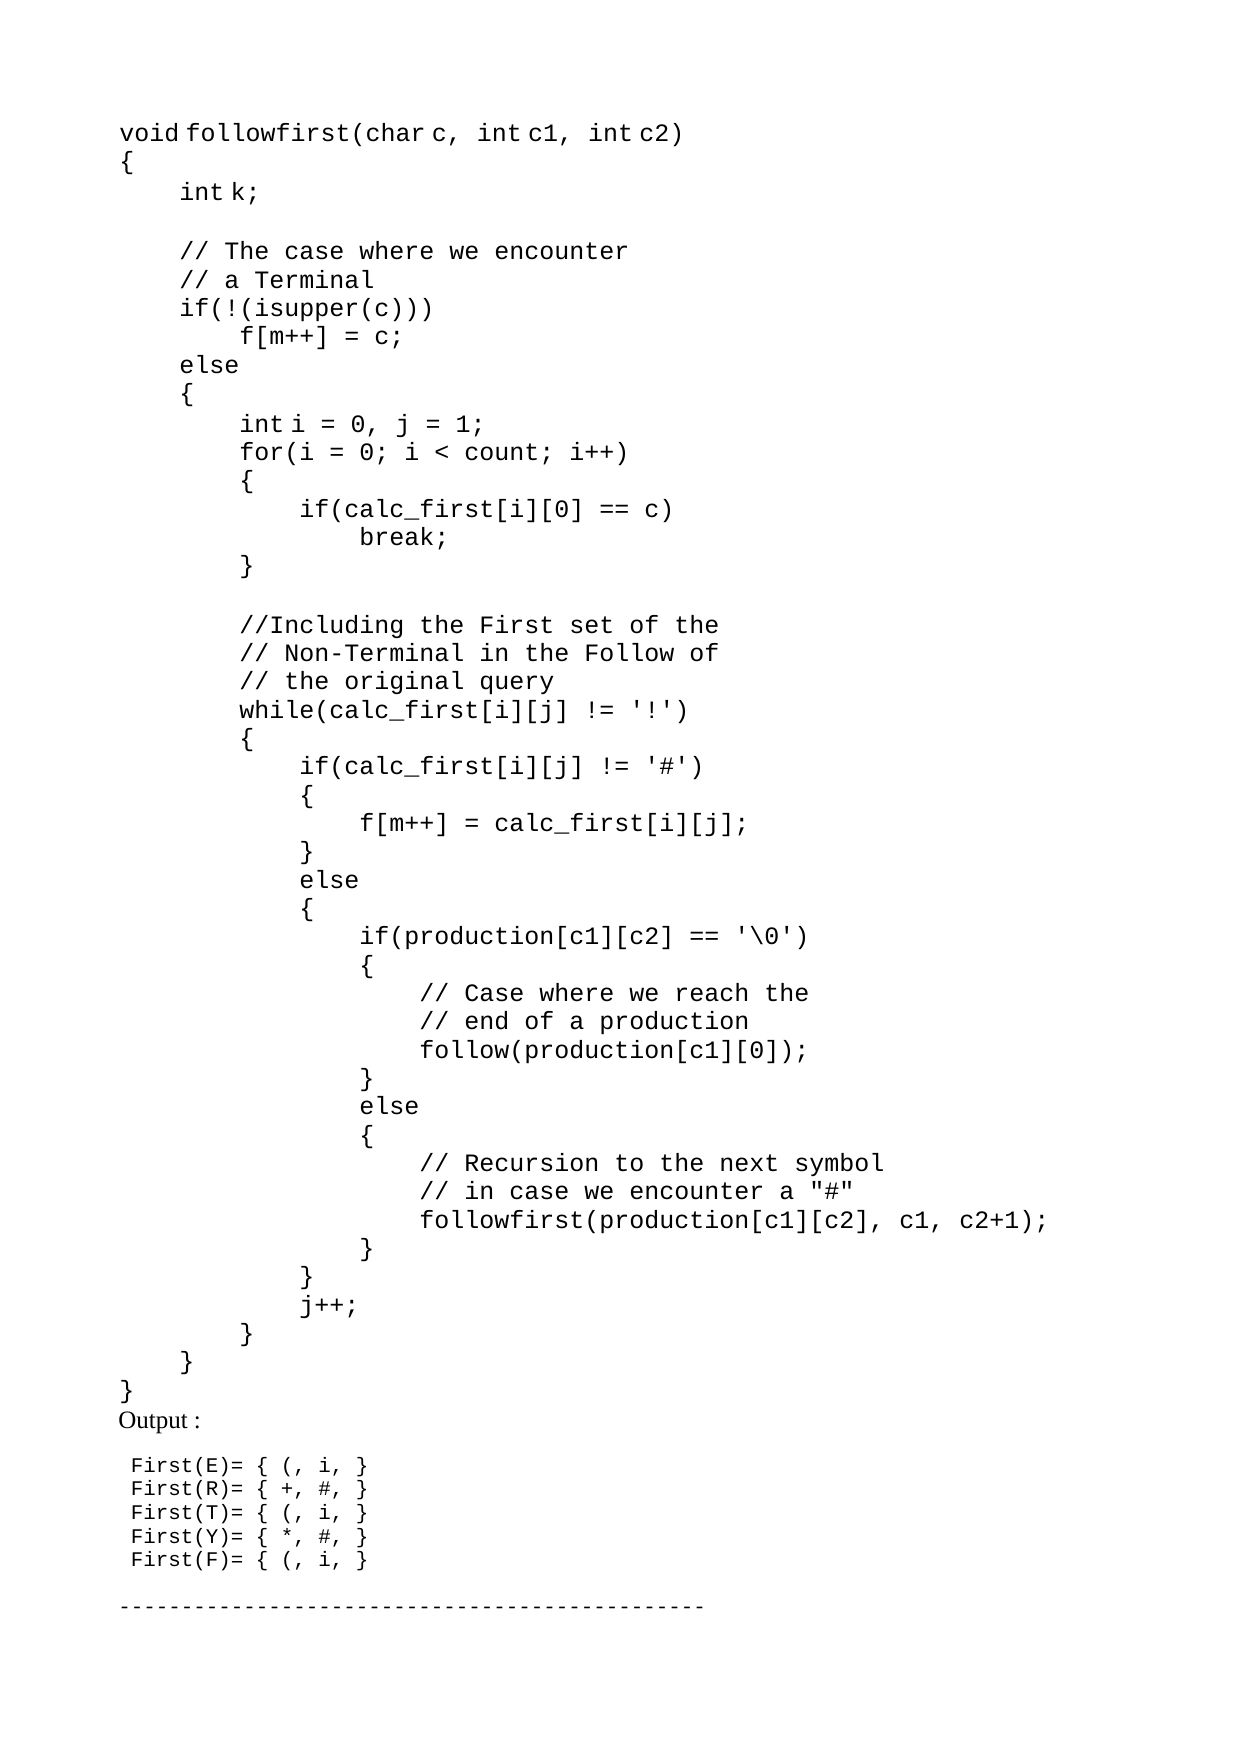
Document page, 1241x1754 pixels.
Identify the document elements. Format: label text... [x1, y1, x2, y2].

text First(E)= { (, i, } [118, 1455, 1122, 1478]
text First(Y)= { *, #, } [118, 1526, 1122, 1549]
text First(R)= { +, #, } [118, 1478, 1122, 1502]
table_header void followfirst(char c, int c1, int c2) { int k; // The case where we encounter // a Terminal if(!(isupper(c))) f[m++] = c; else { int i = 0, j = 1; for(i = 0; i < count; i++) { if(calc_first[i][0] == c) break; } //Including the First set of the // Non-Terminal in the Follow of // the original query while(calc_first[i][j] != '!') { if(calc_first[i][j] != '#') { f[m++] = calc_first[i][j]; } else { if(production[c1][c2] == '\0') { // Case where we reach the // end of a production follow(production[c1][0]); } else { // Recursion to the next symbol // in case we encounter a "#" followfirst(production[c1][c2], c1, c2+1); } } j++; } } } [118, 118, 1122, 1406]
text First(F)= { (, i, } [118, 1549, 1122, 1573]
text First(T)= { (, i, } [118, 1502, 1122, 1526]
text Output : [118, 1406, 1122, 1434]
text ----------------------------------------------- [118, 1597, 1122, 1620]
